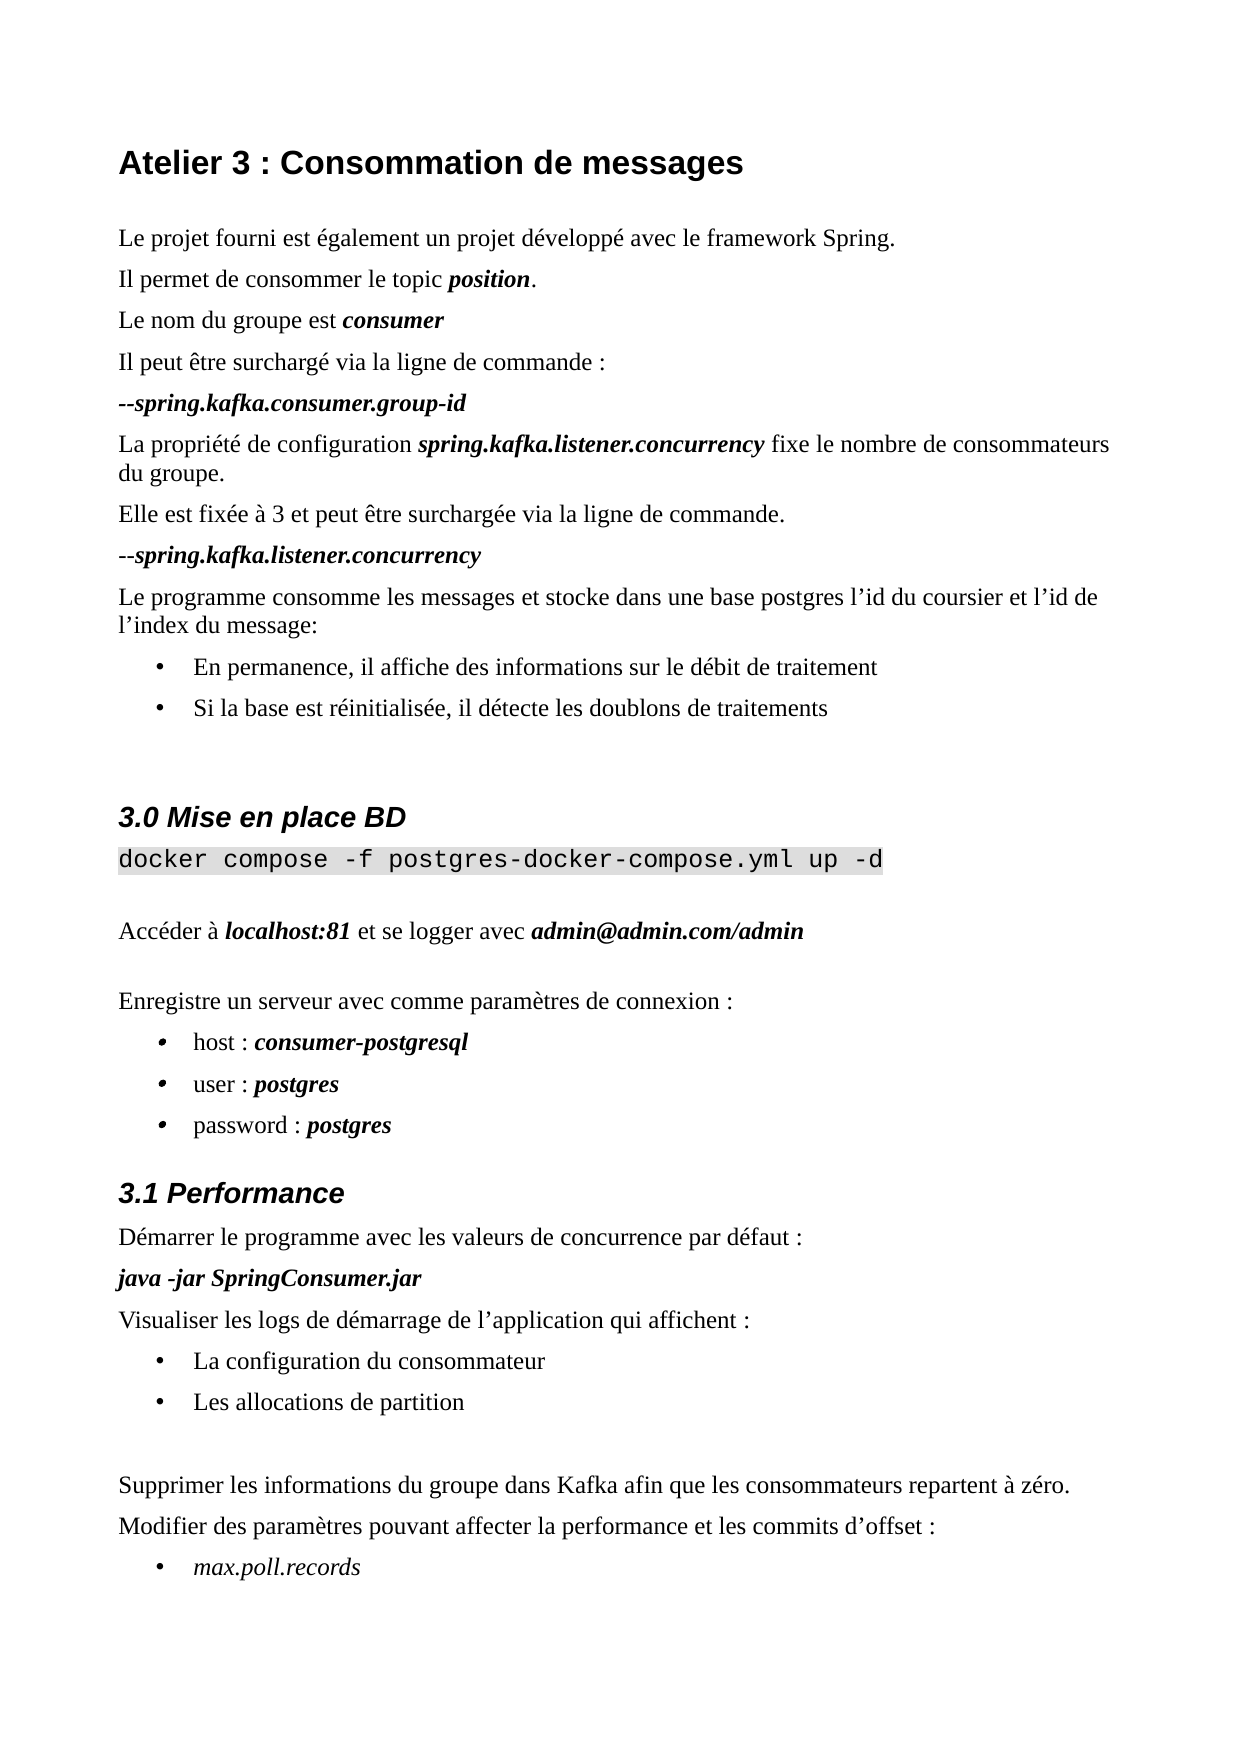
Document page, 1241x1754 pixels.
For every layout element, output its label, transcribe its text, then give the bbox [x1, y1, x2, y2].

text Il peut être surchargé via la ligne de commande : [118, 347, 1122, 376]
list En permanence, il affiche des informations sur le débit de traitement [156, 652, 1122, 681]
text Le programme consomme les messages et stocke dans une base postgres l’id du coursier et l’id de l’index du message: [118, 582, 1122, 639]
text Modifier des paramètres pouvant affecter la performance et les commits d’offset : [118, 1511, 1122, 1540]
list Les allocations de partition [156, 1387, 1122, 1416]
text Le projet fourni est également un projet développé avec le framework Spring. [118, 223, 1122, 252]
list user : postgres [156, 1069, 1122, 1097]
list password : postgres [156, 1110, 1122, 1139]
text java -jar SpringConsumer.jar [118, 1263, 1122, 1292]
list host : consumer-postgresql [156, 1027, 1122, 1056]
text Enregistre un serveur avec comme paramètres de connexion : [118, 986, 1122, 1015]
subtitle 3.0 Mise en place BD [118, 801, 1122, 834]
text Démarrer le programme avec les valeurs de concurrence par défaut : [118, 1222, 1122, 1251]
text La propriété de configuration spring.kafka.listener.concurrency fixe le nombre de consommateurs du groupe. [118, 429, 1122, 487]
text Accéder à localhost:81 et se logger avec admin@admin.com/admin [118, 916, 1122, 945]
subtitle Atelier 3 : Consommation de messages [118, 143, 1122, 182]
text Visualiser les logs de démarrage de l’application qui affichent : [118, 1305, 1122, 1333]
text --spring.kafka.listener.concurrency [118, 541, 1122, 569]
text Le nom du groupe est consumer [118, 306, 1122, 334]
list La configuration du consommateur [156, 1346, 1122, 1375]
text Elle est fixée à 3 et peut être surchargée via la ligne de commande. [118, 499, 1122, 528]
text --spring.kafka.consumer.group-id [118, 388, 1122, 417]
list max.poll.records [156, 1552, 1122, 1581]
text docker compose -f postgres-docker-compose.yml up -d [883, 847, 1122, 875]
text Il permet de consommer le topic position. [118, 264, 1122, 293]
text Supprimer les informations du groupe dans Kafka afin que les consommateurs repartent à zéro. [118, 1470, 1122, 1498]
subtitle 3.1 Performance [118, 1176, 1122, 1210]
list Si la base est réinitialisée, il détecte les doublons de traitements [156, 693, 1122, 722]
